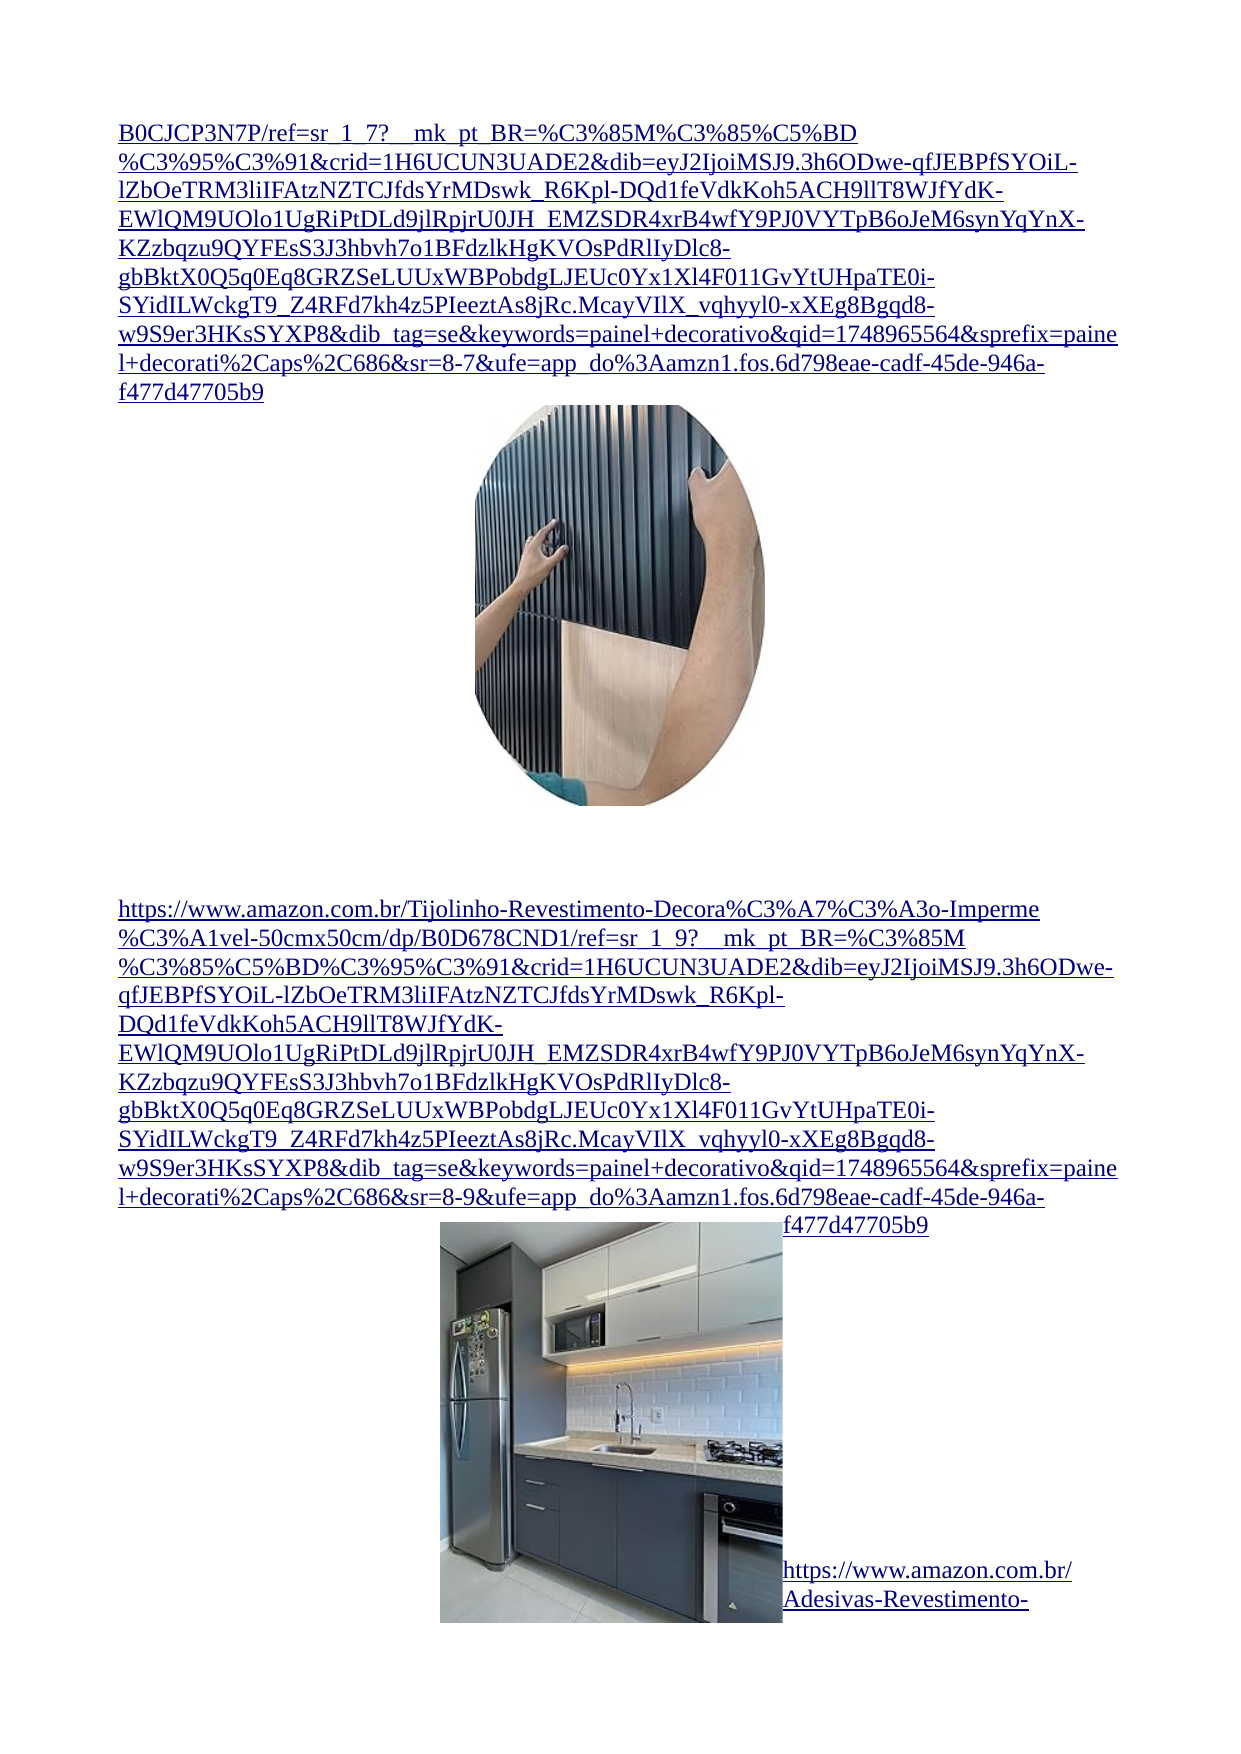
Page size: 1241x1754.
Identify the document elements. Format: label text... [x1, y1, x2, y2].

text https://www.amazon.com.br/Adesivas-Revestimento- [783, 1556, 1122, 1613]
picture [475, 405, 765, 806]
text [118, 1556, 440, 1613]
text https://www.amazon.com.br/Tijolinho-Revestimento-Decora%C3%A7%C3%A3o-Imperme%C3%A1vel-50cmx50cm/dp/B0D678CND1/ref=sr_1_9?__mk_pt_BR=%C3%85M%C3%85%C5%BD%C3%95%C3%91&crid=1H6UCUN3UADE2&dib=eyJ2IjoiMSJ9.3h6ODwe-qfJEBPfSYOiL-lZbOeTRM3liIFAtzNZTCJfdsYrMDswk_R6Kpl-DQd1feVdkKoh5ACH9llT8WJfYdK-EWlQM9UOlo1UgRiPtDLd9jlRpjrU0JH_EMZSDR4xrB4wfY9PJ0VYTpB6oJeM6synYqYnX-KZzbqzu9QYFEsS3J3hbvh7o1BFdzlkHgKVOsPdRlIyDlc8-gbBktX0Q5q0Eq8GRZSeLUUxWBPobdgLJEUc0Yx1Xl4F011GvYtUHpaTE0i-SYidILWckgT9_Z4RFd7kh4z5PIeeztAs8jRc.McayVIlX_vqhyyl0-xXEg8Bgqd8-w9S9er3HKsSYXP8&dib_tag=se&keywords=painel+decorativo&qid=1748965564&sprefix=painel+decorati%2Caps%2C686&sr=8-9&ufe=app_do%3Aamzn1.fos.6d798eae-cadf-45de-946a-f477d47705b9 [118, 894, 1122, 1239]
text B0CJCP3N7P/ref=sr_1_7?__mk_pt_BR=%C3%85M%C3%85%C5%BD%C3%95%C3%91&crid=1H6UCUN3UADE2&dib=eyJ2IjoiMSJ9.3h6ODwe-qfJEBPfSYOiL-lZbOeTRM3liIFAtzNZTCJfdsYrMDswk_R6Kpl-DQd1feVdkKoh5ACH9llT8WJfYdK-EWlQM9UOlo1UgRiPtDLd9jlRpjrU0JH_EMZSDR4xrB4wfY9PJ0VYTpB6oJeM6synYqYnX-KZzbqzu9QYFEsS3J3hbvh7o1BFdzlkHgKVOsPdRlIyDlc8-gbBktX0Q5q0Eq8GRZSeLUUxWBPobdgLJEUc0Yx1Xl4F011GvYtUHpaTE0i-SYidILWckgT9_Z4RFd7kh4z5PIeeztAs8jRc.McayVIlX_vqhyyl0-xXEg8Bgqd8-w9S9er3HKsSYXP8&dib_tag=se&keywords=painel+decorativo&qid=1748965564&sprefix=painel+decorati%2Caps%2C686&sr=8-7&ufe=app_do%3Aamzn1.fos.6d798eae-cadf-45de-946a-f477d47705b9 [118, 118, 1122, 406]
picture [440, 1222, 783, 1623]
